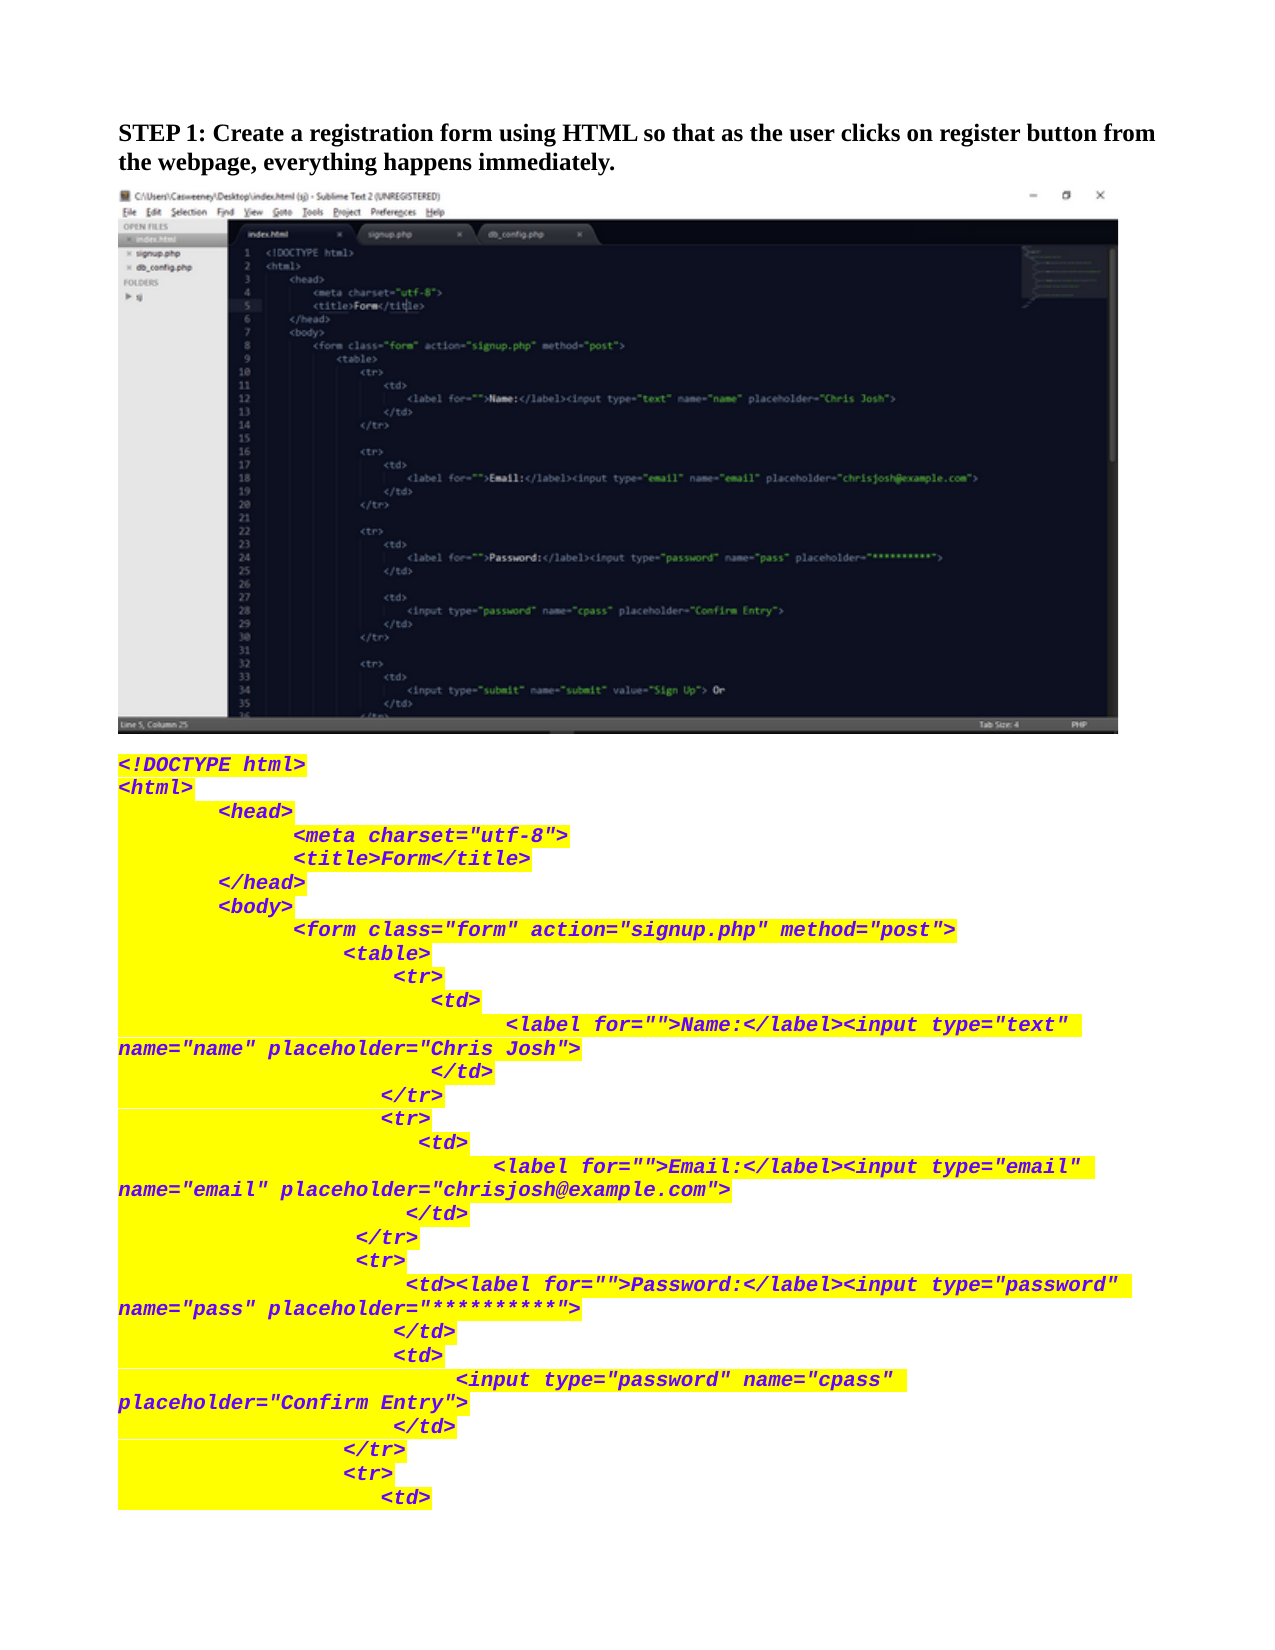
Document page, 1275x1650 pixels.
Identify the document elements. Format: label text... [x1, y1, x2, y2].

text <head> [118, 801, 1157, 825]
text <body> [118, 896, 1157, 919]
text <!DOCTYPE html> [118, 754, 1157, 777]
text </td> [118, 1203, 1157, 1227]
picture [118, 188, 1119, 734]
text <td><label for="">Password:</label><input type="password" name="pass" placeholder="**********"> [118, 1274, 1157, 1321]
text <table> [118, 943, 1157, 967]
text <html> [118, 777, 1157, 801]
text <meta charset="utf-8"> [118, 825, 1157, 848]
text </tr> [118, 1227, 1157, 1250]
text <title>Form</title> [118, 848, 1157, 872]
text <td> [118, 990, 1157, 1014]
text <label for="">Email:</label><input type="email" name="email" placeholder="chrisjosh@example.com"> [118, 1156, 1157, 1203]
text </td> [118, 1416, 1157, 1439]
text <input type="password" name="cpass" placeholder="Confirm Entry"> [118, 1368, 1157, 1416]
text <tr> [118, 1463, 1157, 1487]
subtitle STEP 1: Create a registration form using HTML so that as the user clicks on register button from the webpage, everything happens immediately. [118, 118, 1157, 176]
text <form class="form" action="signup.php" method="post"> [118, 919, 1157, 943]
text <tr> [118, 967, 1157, 990]
text <td> [118, 1132, 1157, 1156]
text <td> [118, 1487, 1157, 1510]
text </tr> [118, 1439, 1157, 1463]
text </td> [118, 1061, 1157, 1085]
text <label for="">Name:</label><input type="text" name="name" placeholder="Chris Josh"> [118, 1014, 1157, 1061]
text <tr> [118, 1108, 1157, 1132]
text <td> [118, 1345, 1157, 1368]
text <tr> [118, 1250, 1157, 1274]
text </td> [118, 1321, 1157, 1345]
text </tr> [118, 1085, 1157, 1108]
text </head> [118, 872, 1157, 896]
